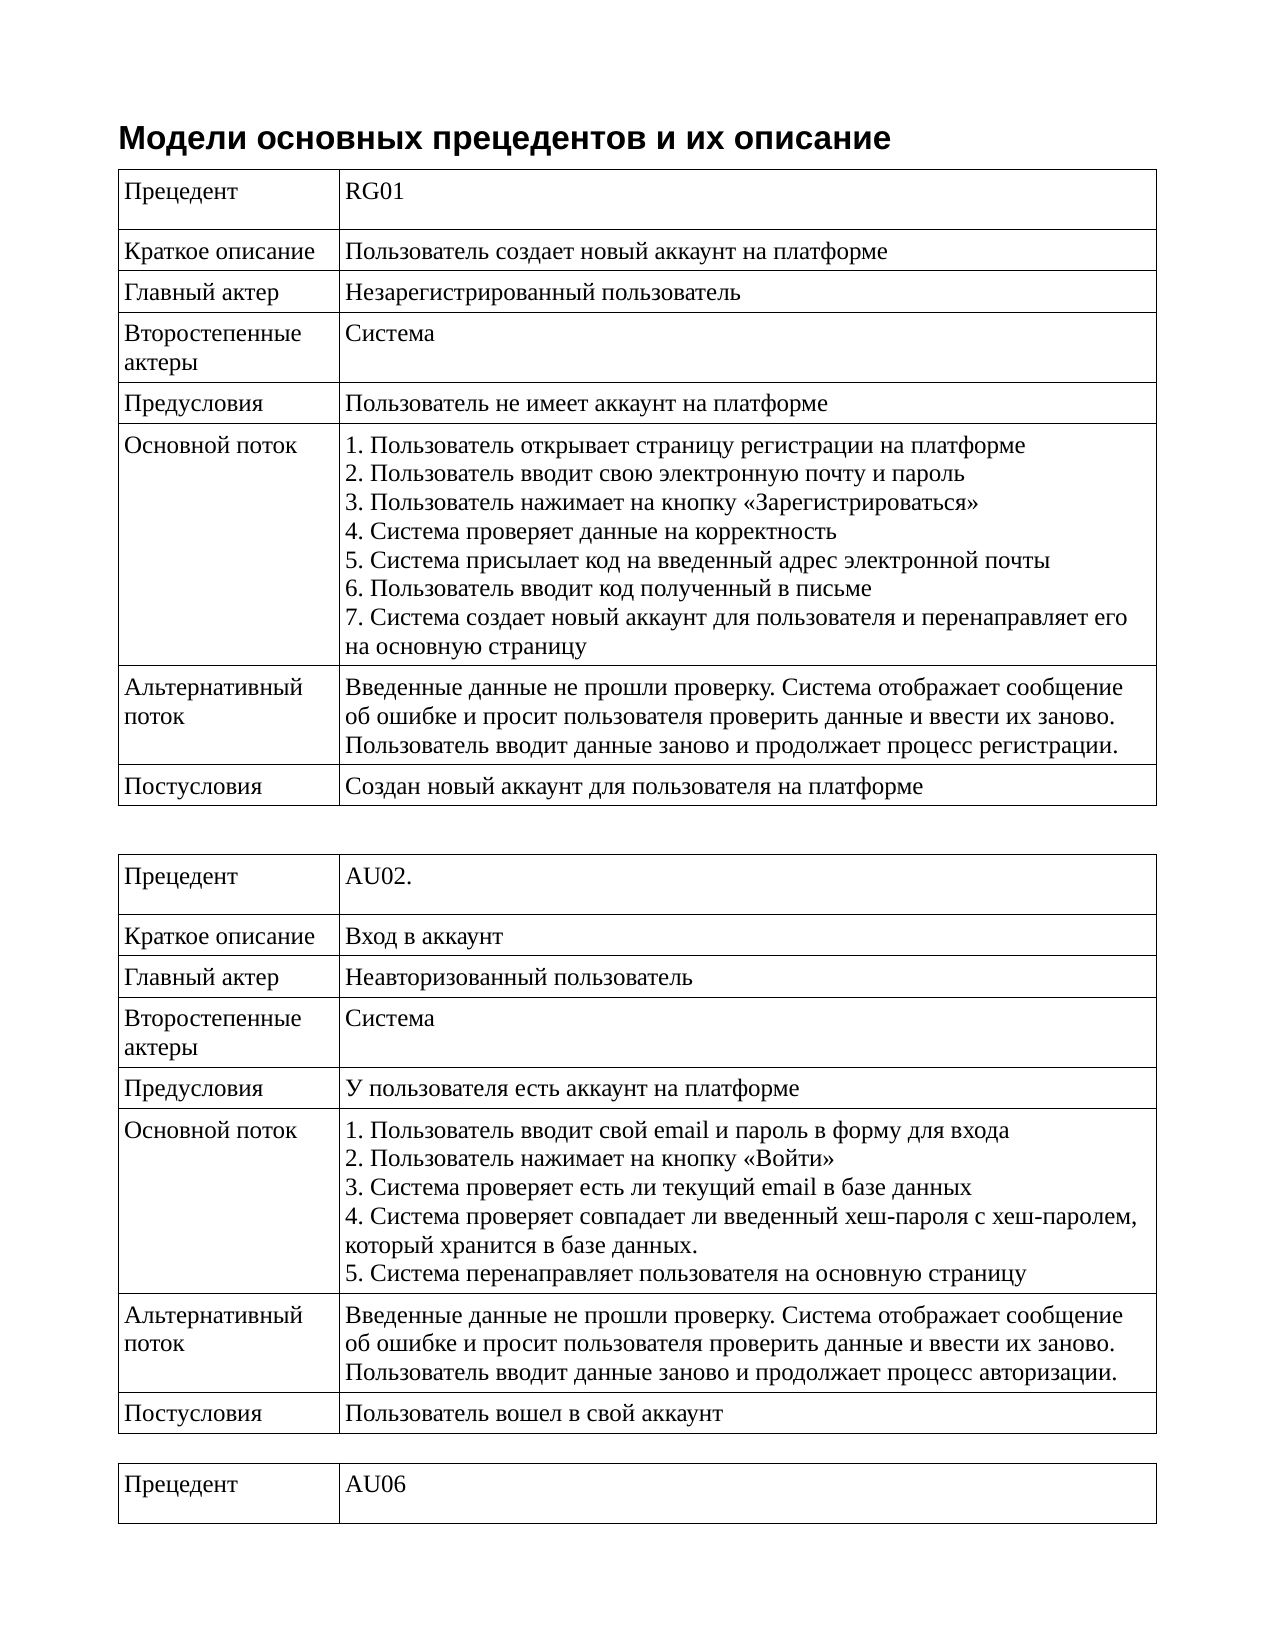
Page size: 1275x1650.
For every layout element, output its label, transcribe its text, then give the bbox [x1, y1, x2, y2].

table_header Прецедент [119, 170, 339, 229]
table_cell Постусловия [119, 765, 339, 805]
table_header RG01 [340, 170, 1156, 229]
table_cell У пользователя есть аккаунт на платформе [340, 1068, 1156, 1108]
table_cell Предусловия [119, 383, 339, 423]
table_header Прецедент [119, 1464, 339, 1523]
table_cell Краткое описание [119, 915, 339, 955]
table_cell Пользователь не имеет аккаунт на платформе [340, 383, 1156, 423]
table_cell 1. Пользователь вводит свой email и пароль в форму для входа 2. Пользователь нажимает на кнопку «Войти» 3. Система проверяет есть ли текущий email в базе данных 4. Система проверяет совпадает ли введенный хеш-пароля с хеш-паролем, который хранится в базе данных. 5. Система перенаправляет пользователя на основную страницу [340, 1109, 1156, 1293]
table_cell Система [340, 998, 1156, 1067]
table_cell 1. Пользователь открывает страницу регистрации на платформе 2. Пользователь вводит свою электронную почту и пароль 3. Пользователь нажимает на кнопку «Зарегистрироваться» 4. Система проверяет данные на корректность 5. Система присылает код на введенный адрес электронной почты 6. Пользователь вводит код полученный в письме 7. Система создает новый аккаунт для пользователя и перенаправляет его на основную страницу [340, 424, 1156, 665]
table_cell Краткое описание [119, 230, 339, 270]
table_cell Система [340, 313, 1156, 382]
table_header AU06 [340, 1464, 1156, 1523]
table_cell Создан новый аккаунт для пользователя на платформе [340, 765, 1156, 805]
table_cell Неавторизованный пользователь [340, 956, 1156, 997]
subtitle Модели основных прецедентов и их описание [118, 118, 1157, 157]
table_header AU02. [340, 855, 1156, 914]
table_cell Пользователь вошел в свой аккаунт [340, 1393, 1156, 1433]
table_cell Незарегистрированный пользователь [340, 271, 1156, 312]
table_cell Главный актер [119, 956, 339, 997]
table_cell Главный актер [119, 271, 339, 312]
table_cell Постусловия [119, 1393, 339, 1433]
table_cell Введенные данные не прошли проверку. Система отображает сообщение об ошибке и просит пользователя проверить данные и ввести их заново. Пользователь вводит данные заново и продолжает процесс регистрации. [340, 666, 1156, 764]
table_cell Введенные данные не прошли проверку. Система отображает сообщение об ошибке и просит пользователя проверить данные и ввести их заново. Пользователь вводит данные заново и продолжает процесс авторизации. [340, 1294, 1156, 1392]
table_cell Предусловия [119, 1068, 339, 1108]
table_cell Альтернативный поток [119, 666, 339, 764]
table_cell Пользователь создает новый аккаунт на платформе [340, 230, 1156, 270]
table_cell Основной поток [119, 1109, 339, 1293]
table_cell Второстепенные актеры [119, 998, 339, 1067]
table_cell Вход в аккаунт [340, 915, 1156, 955]
table_cell Второстепенные актеры [119, 313, 339, 382]
table_cell Основной поток [119, 424, 339, 665]
table_header Прецедент [119, 855, 339, 914]
table_cell Альтернативный поток [119, 1294, 339, 1392]
